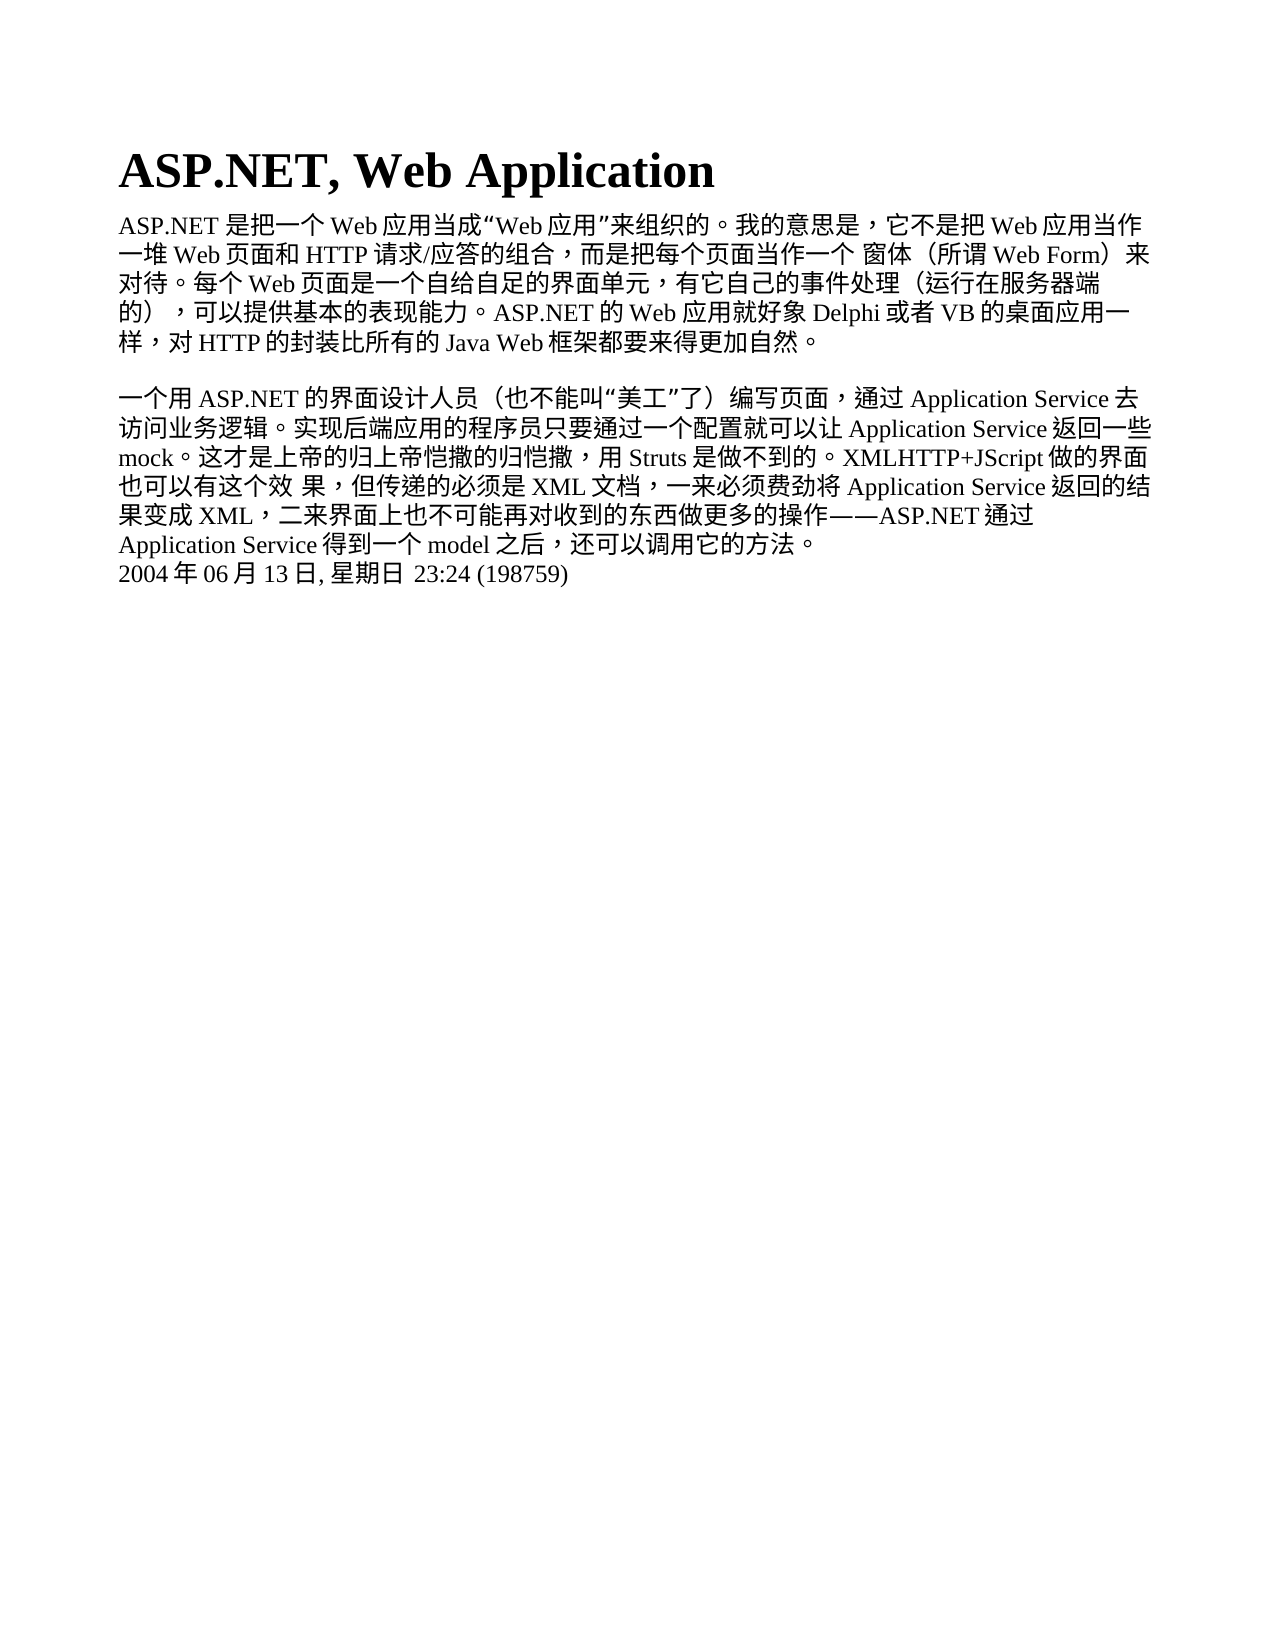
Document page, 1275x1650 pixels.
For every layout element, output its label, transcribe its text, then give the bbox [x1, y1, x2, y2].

text 2004年06月13日, 星期日 23:24 (198759) [118, 559, 1157, 589]
subtitle ASP.NET, Web Application [118, 143, 1157, 198]
text ASP.NET 是把一个Web应用当成“Web应用”来组织的。我的意思是，它不是把Web应用当作一堆Web页面和HTTP请求/应答的组合，而是把每个页面当作一个 窗体（所谓Web Form）来对待。每个Web页面是一个自给自足的界面单元，有它自己的事件处理（运行在服务器端的），可以提供基本的表现能力。ASP.NET的Web 应用就好象Delphi或者VB的桌面应用一样，对HTTP的封装比所有的Java Web框架都要来得更加自然。 [118, 211, 1157, 357]
text 一个用ASP.NET的界面设计人员（也不能叫“美工”了）编写页面，通过Application Service去访问业务逻辑。实现后端应用的程序员只要通过一个配置就可以让Application Service返回一些mock。这才是上帝的归上帝恺撒的归恺撒，用Struts是做不到的。XMLHTTP+JScript做的界面也可以有这个效 果，但传递的必须是XML文档，一来必须费劲将Application Service返回的结果变成XML，二来界面上也不可能再对收到的东西做更多的操作——ASP.NET通过Application Service得到一个model之后，还可以调用它的方法。 [118, 384, 1157, 559]
